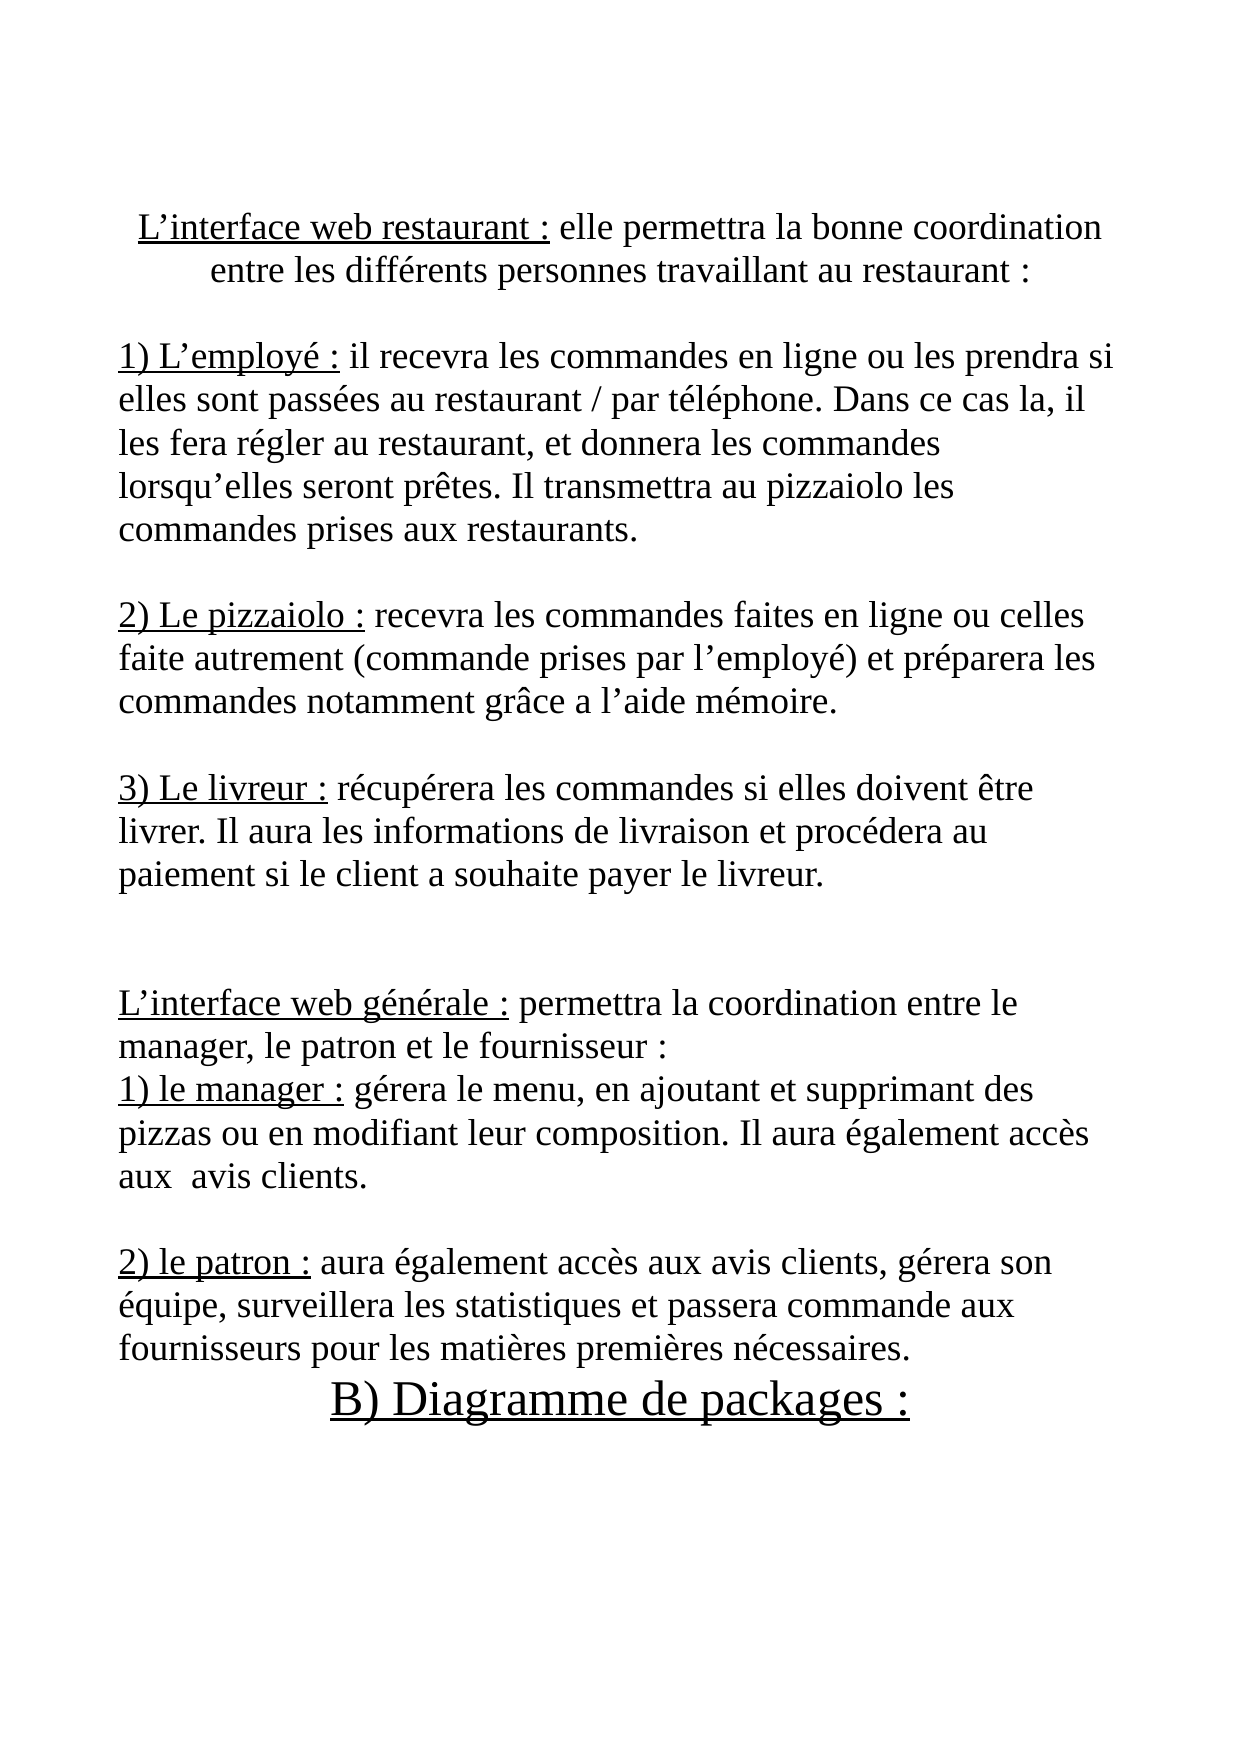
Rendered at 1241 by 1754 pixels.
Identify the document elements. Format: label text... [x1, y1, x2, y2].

text 1) le manager : gérera le menu, en ajoutant et supprimant des pizzas ou en modifiant leur composition. Il aura également accès aux avis clients. [118, 1067, 1122, 1196]
text 1) L’employé : il recevra les commandes en ligne ou les prendra si elles sont passées au restaurant / par téléphone. Dans ce cas la, il les fera régler au restaurant, et donnera les commandes lorsqu’elles seront prêtes. Il transmettra au pizzaiolo les commandes prises aux restaurants. [118, 334, 1122, 549]
text 2) Le pizzaiolo : recevra les commandes faites en ligne ou celles faite autrement (commande prises par l’employé) et préparera les commandes notamment grâce a l’aide mémoire. [118, 592, 1122, 722]
text 3) Le livreur : récupérera les commandes si elles doivent être livrer. Il aura les informations de livraison et procédera au paiement si le client a souhaite payer le livreur. [118, 765, 1122, 894]
text B) Diagramme de packages : [118, 1369, 1122, 1426]
text L’interface web restaurant : elle permettra la bonne coordination entre les différents personnes travaillant au restaurant : [118, 204, 1122, 291]
text 2) le patron : aura également accès aux avis clients, gérera son équipe, surveillera les statistiques et passera commande aux fournisseurs pour les matières premières nécessaires. [118, 1239, 1122, 1369]
text L’interface web générale : permettra la coordination entre le manager, le patron et le fournisseur : [118, 981, 1122, 1067]
